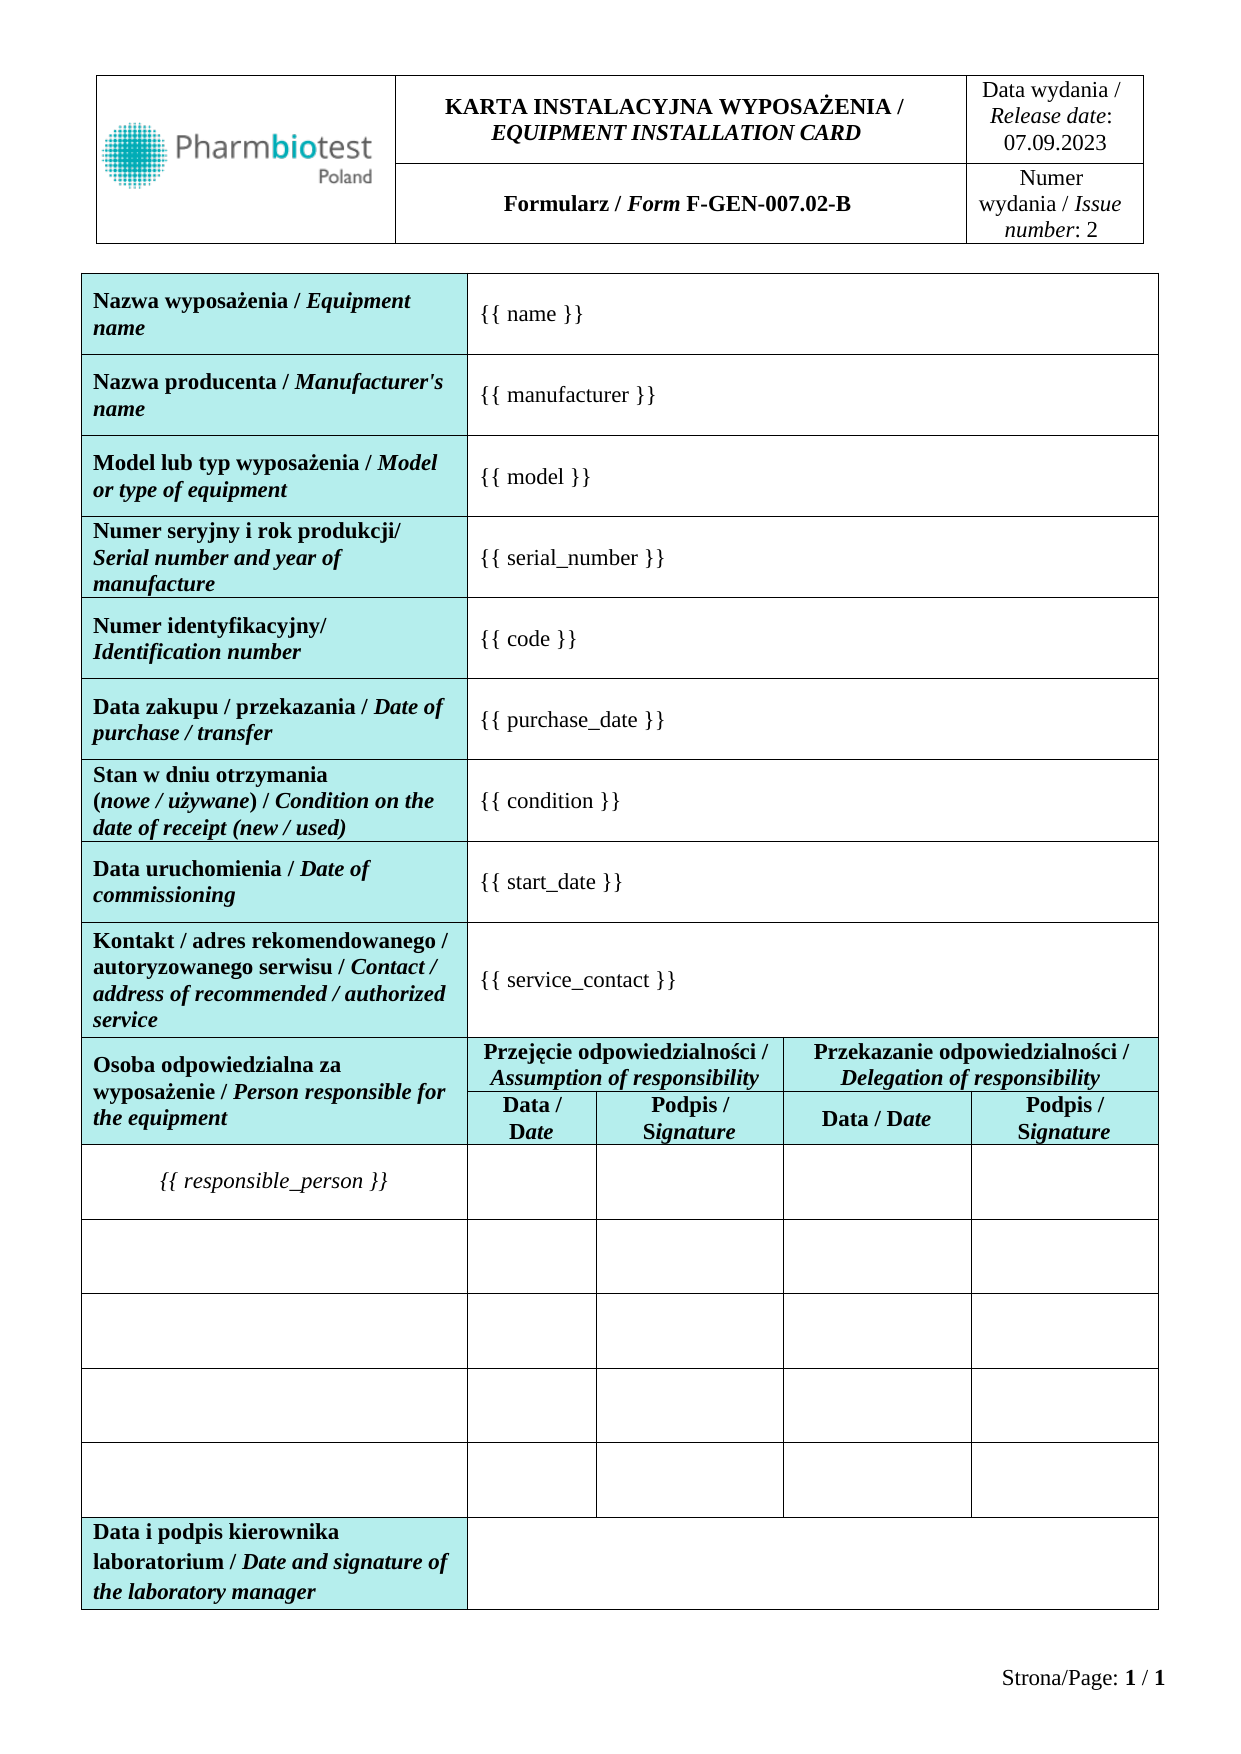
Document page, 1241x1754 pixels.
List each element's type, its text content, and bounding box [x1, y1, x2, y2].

table_cell {{ service_contact }} [468, 923, 1158, 1037]
table_cell Podpis / Signature [597, 1092, 783, 1144]
table_cell {{ purchase_date }} [468, 679, 1158, 759]
table_cell Data i podpis kierownika laboratorium / Date and signature of the laboratory manager [82, 1518, 467, 1609]
table_header {{ name }} [468, 274, 1158, 354]
table_cell [972, 1294, 1158, 1368]
table_cell {{ model }} [468, 436, 1158, 516]
table_cell {{ manufacturer }} [468, 355, 1158, 435]
table_cell {{ serial_number }} [468, 517, 1158, 597]
table_cell [597, 1369, 783, 1442]
table_cell Data uruchomienia / Date of commissioning [82, 842, 467, 922]
table_cell [597, 1294, 783, 1368]
table_cell [82, 1220, 467, 1293]
table_cell Przejęcie odpowiedzialności / Assumption of responsibility [468, 1038, 783, 1091]
table_cell Data zakupu / przekazania / Date of purchase / transfer [82, 679, 467, 759]
table_cell Podpis / Signature [972, 1092, 1158, 1144]
table_cell {{ condition }} [468, 760, 1158, 841]
table_cell [597, 1443, 783, 1517]
table_cell [972, 1443, 1158, 1517]
table_cell [784, 1294, 971, 1368]
table_cell [82, 1369, 467, 1442]
table_cell [972, 1369, 1158, 1442]
table_cell [972, 1220, 1158, 1293]
table_cell [82, 1443, 467, 1517]
table_cell Numer identyfikacyjny/ Identification number [82, 598, 467, 678]
table_cell [784, 1145, 971, 1219]
table_cell Osoba odpowiedzialna za wyposażenie / Person responsible for the equipment [82, 1038, 467, 1144]
table_cell Data / Date [784, 1092, 971, 1144]
table_cell [784, 1220, 971, 1293]
table_cell {{ start_date }} [468, 842, 1158, 922]
table_cell [784, 1443, 971, 1517]
table_cell [972, 1145, 1158, 1219]
table_cell [468, 1518, 1158, 1609]
table_cell [468, 1294, 596, 1368]
table_cell {{ code }} [468, 598, 1158, 678]
table_cell Kontakt / adres rekomendowanego / autoryzowanego serwisu / Contact / address of recommended / authorized service [82, 923, 467, 1037]
table_cell Numer seryjny i rok produkcji/ Serial number and year of manufacture [82, 517, 467, 597]
table_cell Przekazanie odpowiedzialności / Delegation of responsibility [784, 1038, 1158, 1091]
table_cell Model lub typ wyposażenia / Model or type of equipment [82, 436, 467, 516]
table_cell {{ responsible_person }} [82, 1145, 467, 1219]
table_cell [468, 1145, 596, 1219]
table_cell [468, 1220, 596, 1293]
table_cell [82, 1294, 467, 1368]
table_cell [597, 1145, 783, 1219]
table_cell [468, 1443, 596, 1517]
table_cell [784, 1369, 971, 1442]
table_cell [597, 1220, 783, 1293]
table_cell [468, 1369, 596, 1442]
table_cell Stan w dniu otrzymania (nowe / używane) / Condition on the date of receipt (new / used) [82, 760, 467, 841]
table_cell Nazwa producenta / Manufacturer's name [82, 355, 467, 435]
table_cell Data / Date [468, 1092, 596, 1144]
table_header Nazwa wyposażenia / Equipment name [82, 274, 467, 354]
